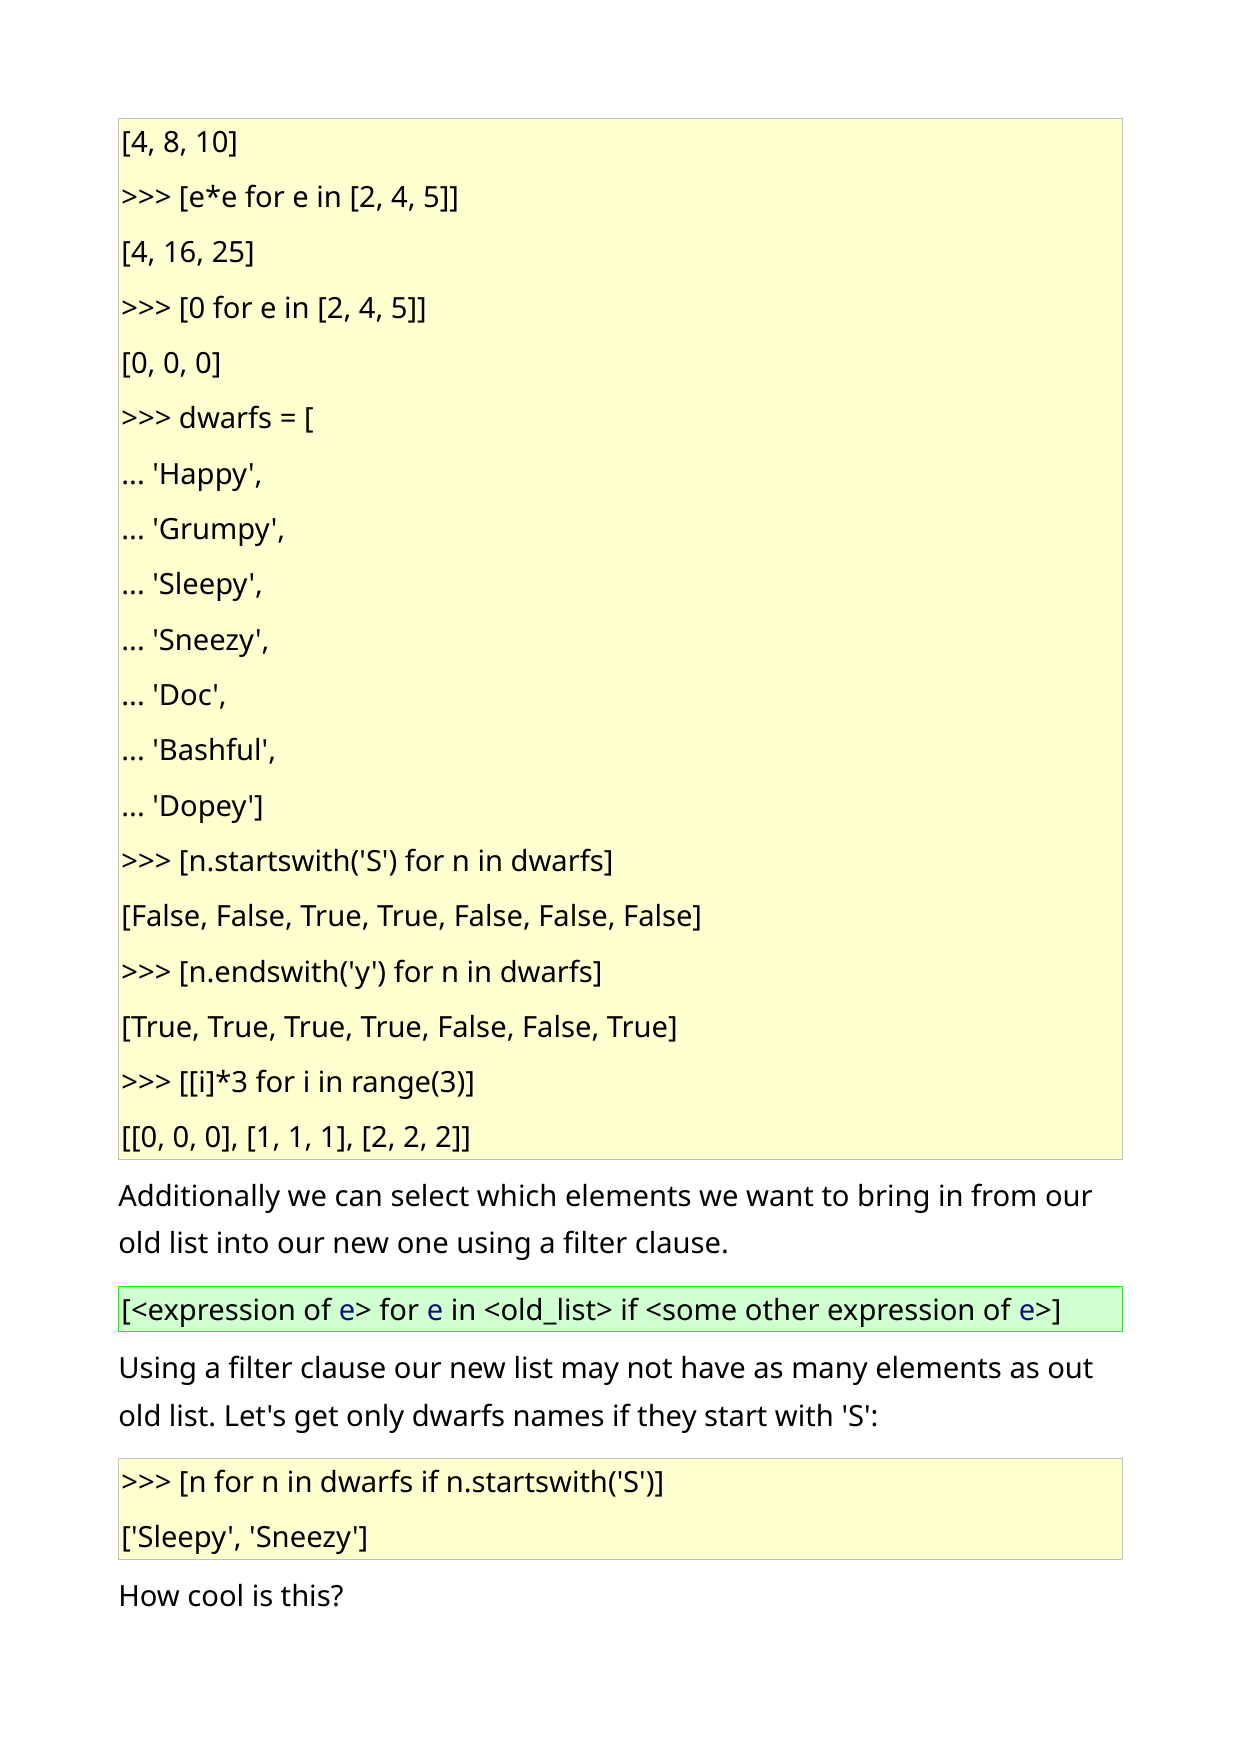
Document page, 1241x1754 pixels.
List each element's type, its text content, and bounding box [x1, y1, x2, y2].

text [<expression of e> for e in <old_list> if <some other expression of e>] [119, 1287, 1122, 1331]
text >>> [n.startswith('S') for n in dwarfs] [119, 837, 1122, 880]
text ... 'Happy', [119, 450, 1122, 493]
text >>> [[i]*3 for i in range(3)] [119, 1058, 1122, 1101]
text >>> dwarfs = [ [119, 395, 1122, 437]
text How cool is this? [118, 1575, 1122, 1614]
text ['Sleepy', 'Sneezy'] [119, 1513, 1122, 1559]
text [True, True, True, True, False, False, True] [119, 1003, 1122, 1046]
text [[0, 0, 0], [1, 1, 1], [2, 2, 2]] [119, 1114, 1122, 1159]
text >>> [0 for e in [2, 4, 5]] [119, 284, 1122, 327]
text >>> [e*e for e in [2, 4, 5]] [119, 173, 1122, 216]
text [False, False, True, True, False, False, False] [119, 892, 1122, 935]
text ... 'Sneezy', [119, 616, 1122, 659]
text Using a filter clause our new list may not have as many elements as out old list. Let's get only dwarfs names if they start with 'S': [118, 1347, 1122, 1434]
text >>> [n.endswith('y') for n in dwarfs] [119, 948, 1122, 991]
text [4, 8, 10] [119, 119, 1122, 161]
text >>> [n for n in dwarfs if n.startswith('S')] [119, 1459, 1122, 1501]
text ... 'Grumpy', [119, 505, 1122, 548]
text Additionally we can select which elements we want to bring in from our old list into our new one using a filter clause. [118, 1175, 1122, 1262]
text ... 'Doc', [119, 671, 1122, 714]
text ... 'Sleepy', [119, 561, 1122, 603]
text [4, 16, 25] [119, 229, 1122, 271]
text ... 'Bashful', [119, 727, 1122, 769]
text [0, 0, 0] [119, 339, 1122, 382]
text ... 'Dopey'] [119, 782, 1122, 824]
